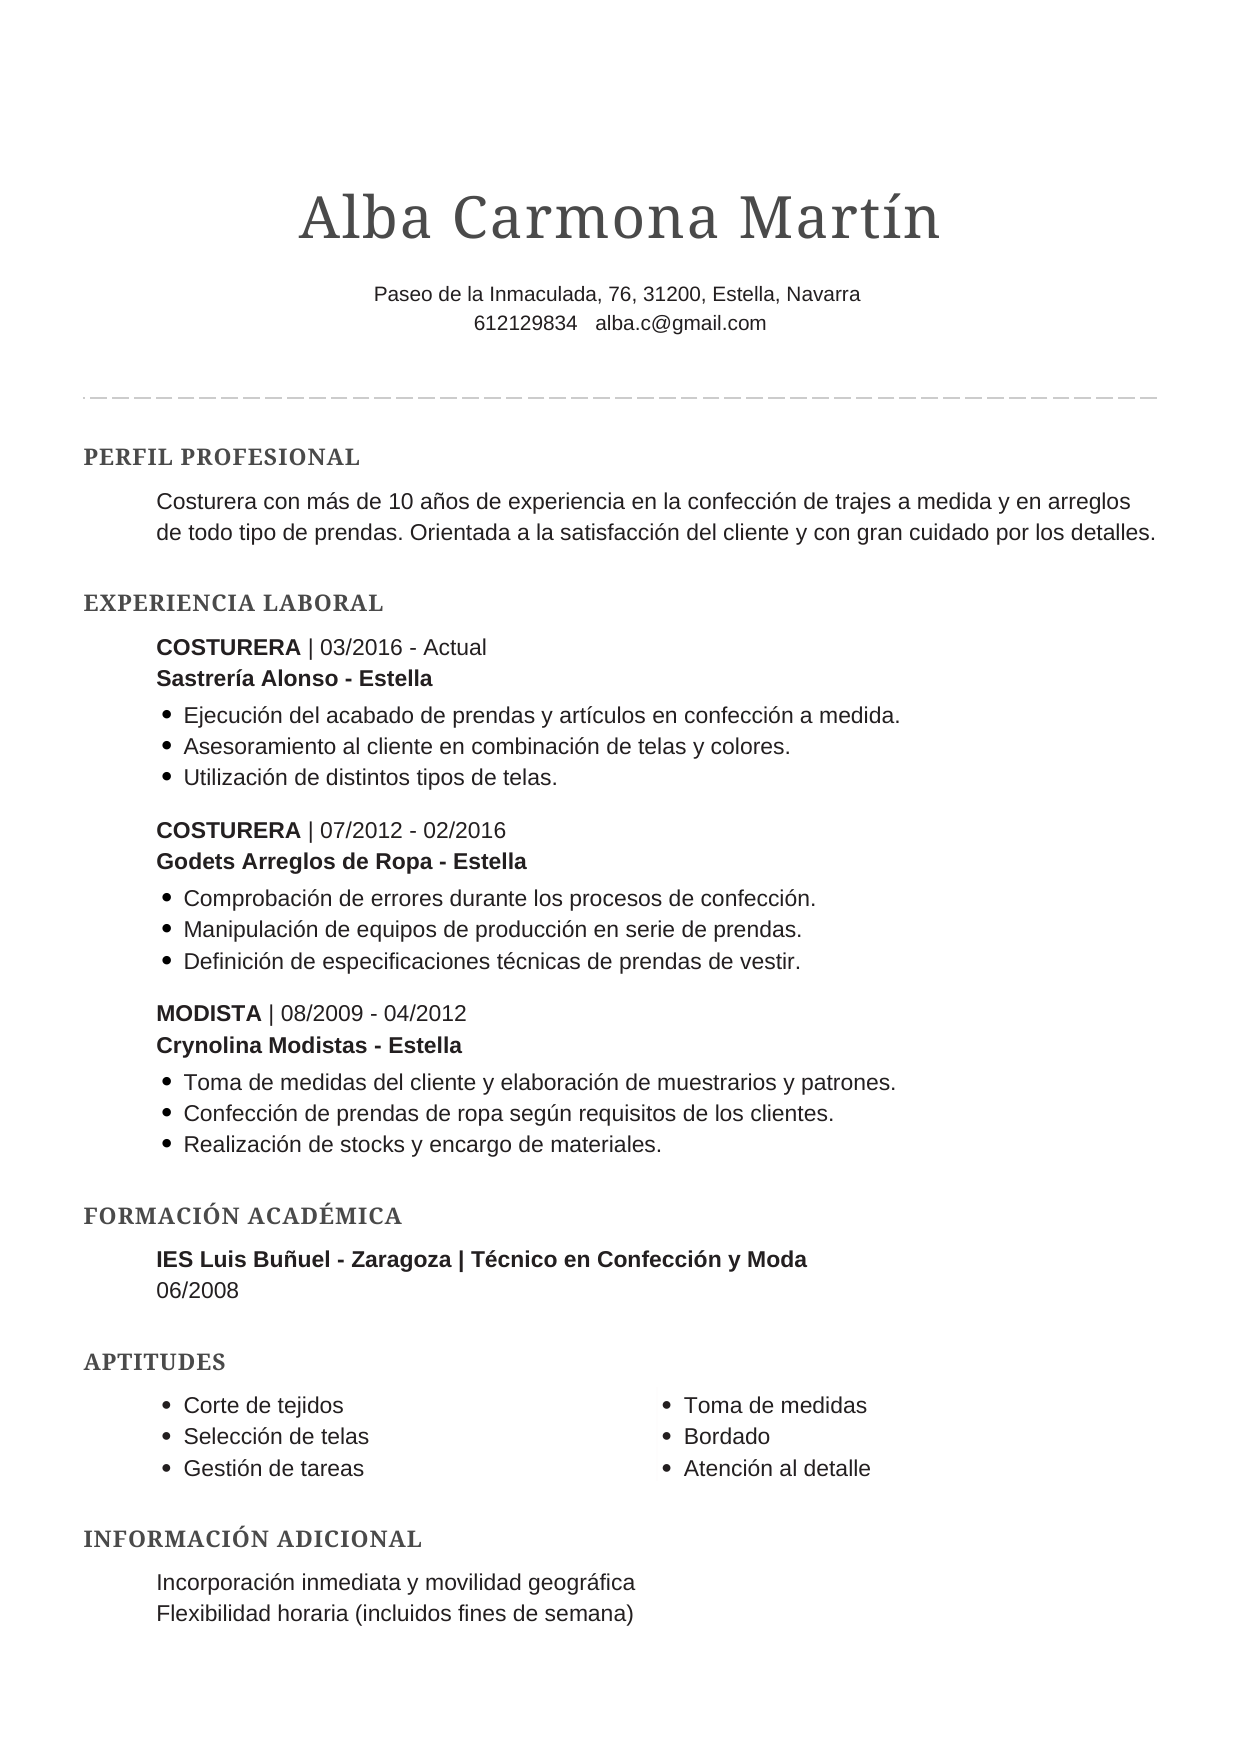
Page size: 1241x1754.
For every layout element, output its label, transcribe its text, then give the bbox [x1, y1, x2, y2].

text Costurera | 03/2016 - Actual [156, 629, 1157, 660]
text Alba Carmona Martín [83, 145, 1157, 256]
text Modista | 08/2009 - 04/2012 [156, 995, 1157, 1027]
text Costurera | 07/2012 - 02/2016 [156, 812, 1157, 843]
text Incorporación inmediata y movilidad geográfica [156, 1564, 1157, 1595]
text Sastrería Alonso - Estella [156, 660, 1157, 691]
table_header Toma de medidas Bordado Atención al detalle [658, 1387, 1157, 1481]
list Realización de stocks y encargo de materiales. [158, 1127, 1157, 1158]
title Formación académica [83, 1199, 1157, 1231]
list Asesoramiento al cliente en combinación de telas y colores. [158, 729, 1157, 760]
text Paseo de la Inmaculada, 76, 31200, Estella, Navarra [83, 277, 1157, 306]
title Información adicional [83, 1522, 1157, 1554]
text IES Luis Buñuel - Zaragoza | Técnico en Confección y Moda [156, 1241, 1157, 1272]
title Experiencia laboral [83, 587, 1157, 618]
text Costurera con más de 10 años de experiencia en la confección de trajes a medida y en arreglos de todo tipo de prendas. Orientada a la satisfacción del cliente y con gran cuidado por los detalles. [156, 483, 1157, 545]
title Aptitudes [83, 1345, 1157, 1377]
text Crynolina Modistas - Estella [156, 1027, 1157, 1058]
list Ejecución del acabado de prendas y artículos en confección a medida. [158, 697, 1157, 729]
text Godets Arreglos de Ropa - Estella [156, 843, 1157, 874]
list Definición de especificaciones técnicas de prendas de vestir. [158, 943, 1157, 974]
title Perfil profesional [83, 441, 1157, 472]
text 06/2008 [156, 1272, 1157, 1304]
list Comprobación de errores durante los procesos de confección. [158, 881, 1157, 912]
text Flexibilidad horaria (incluidos fines de semana) [156, 1595, 1157, 1627]
list Toma de medidas del cliente y elaboración de muestrarios y patrones. [158, 1064, 1157, 1095]
text 612129834 alba.c@gmail.com [83, 306, 1157, 335]
list Utilización de distintos tipos de telas. [158, 760, 1157, 791]
table_header Corte de tejidos Selección de telas Gestión de tareas [156, 1387, 656, 1481]
list Manipulación de equipos de producción en serie de prendas. [158, 912, 1157, 943]
list Confección de prendas de ropa según requisitos de los clientes. [158, 1095, 1157, 1127]
